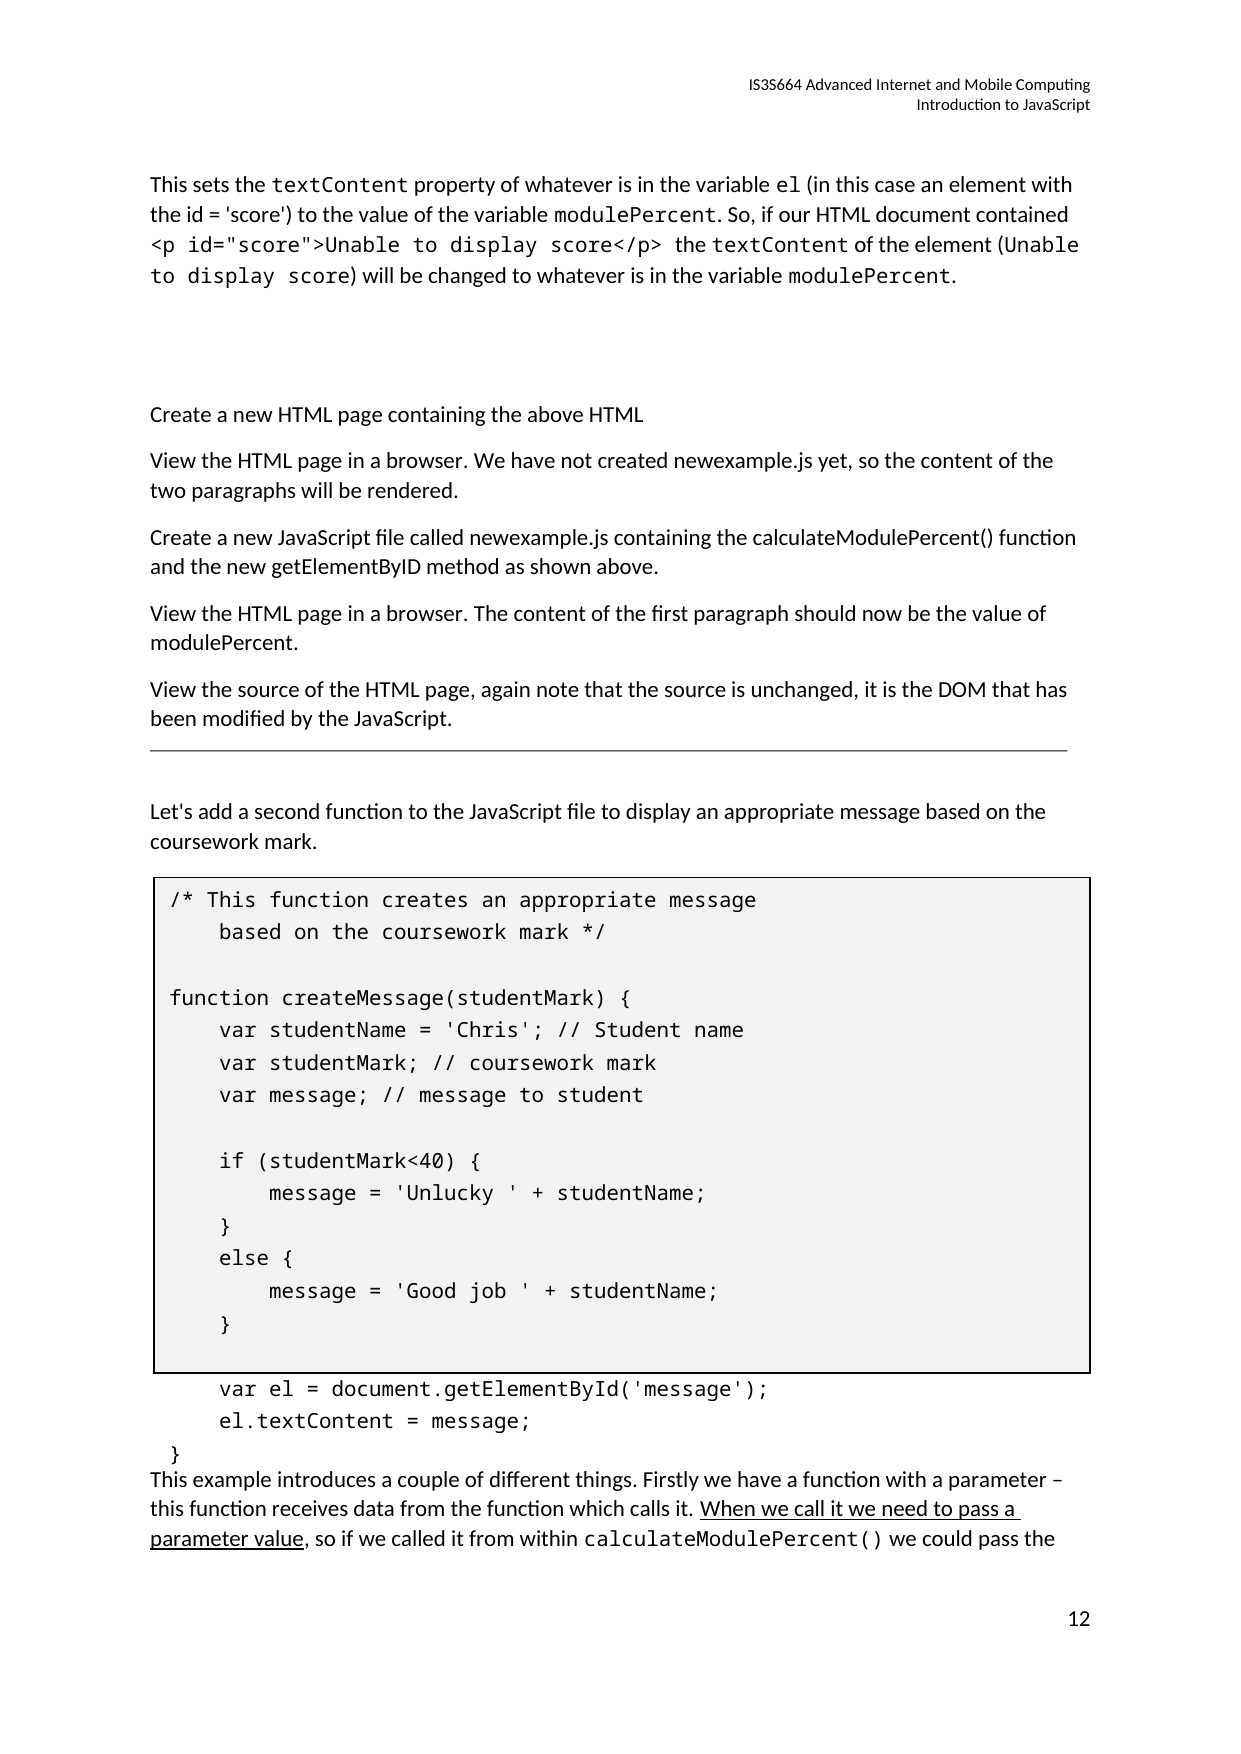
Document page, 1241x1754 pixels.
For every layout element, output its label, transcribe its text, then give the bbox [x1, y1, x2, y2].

text This example introduces a couple of different things. Firstly we have a function with a parameter – this function receives data from the function which calls it. When we call it we need to pass a parameter value, so if we called it from within calculateModulePercent() we could pass the value of the variable courseworkMark in which case the call would be createMessage(courseworkMark); [150, 873, 1090, 1553]
text Create a new HTML page containing the above HTML [150, 400, 1090, 428]
text View the source of the HTML page, again note that the source is unchanged, it is the DOM that has been modified by the JavaScript. [150, 675, 1090, 732]
text This sets the textContent property of whatever is in the variable el (in this case an element with the id = 'score') to the value of the variable modulePercent. So, if our HTML document contained <p id="score">Unable to display score</p> the textContent of the element (Unable to display score) will be changed to whatever is in the variable modulePercent. [150, 170, 1090, 289]
text Create a new JavaScript file called newexample.js containing the calculateModulePercent() function and the new getElementByID method as shown above. [150, 523, 1090, 580]
text View the HTML page in a browser. The content of the first paragraph should now be the value of modulePercent. [150, 599, 1090, 656]
text Let's add a second function to the JavaScript file to display an appropriate message based on the coursework mark. [150, 797, 1090, 855]
text Activity [150, 354, 1090, 382]
text View the HTML page in a browser. We have not created newexample.js yet, so the content of the two paragraphs will be rendered. [150, 447, 1090, 504]
